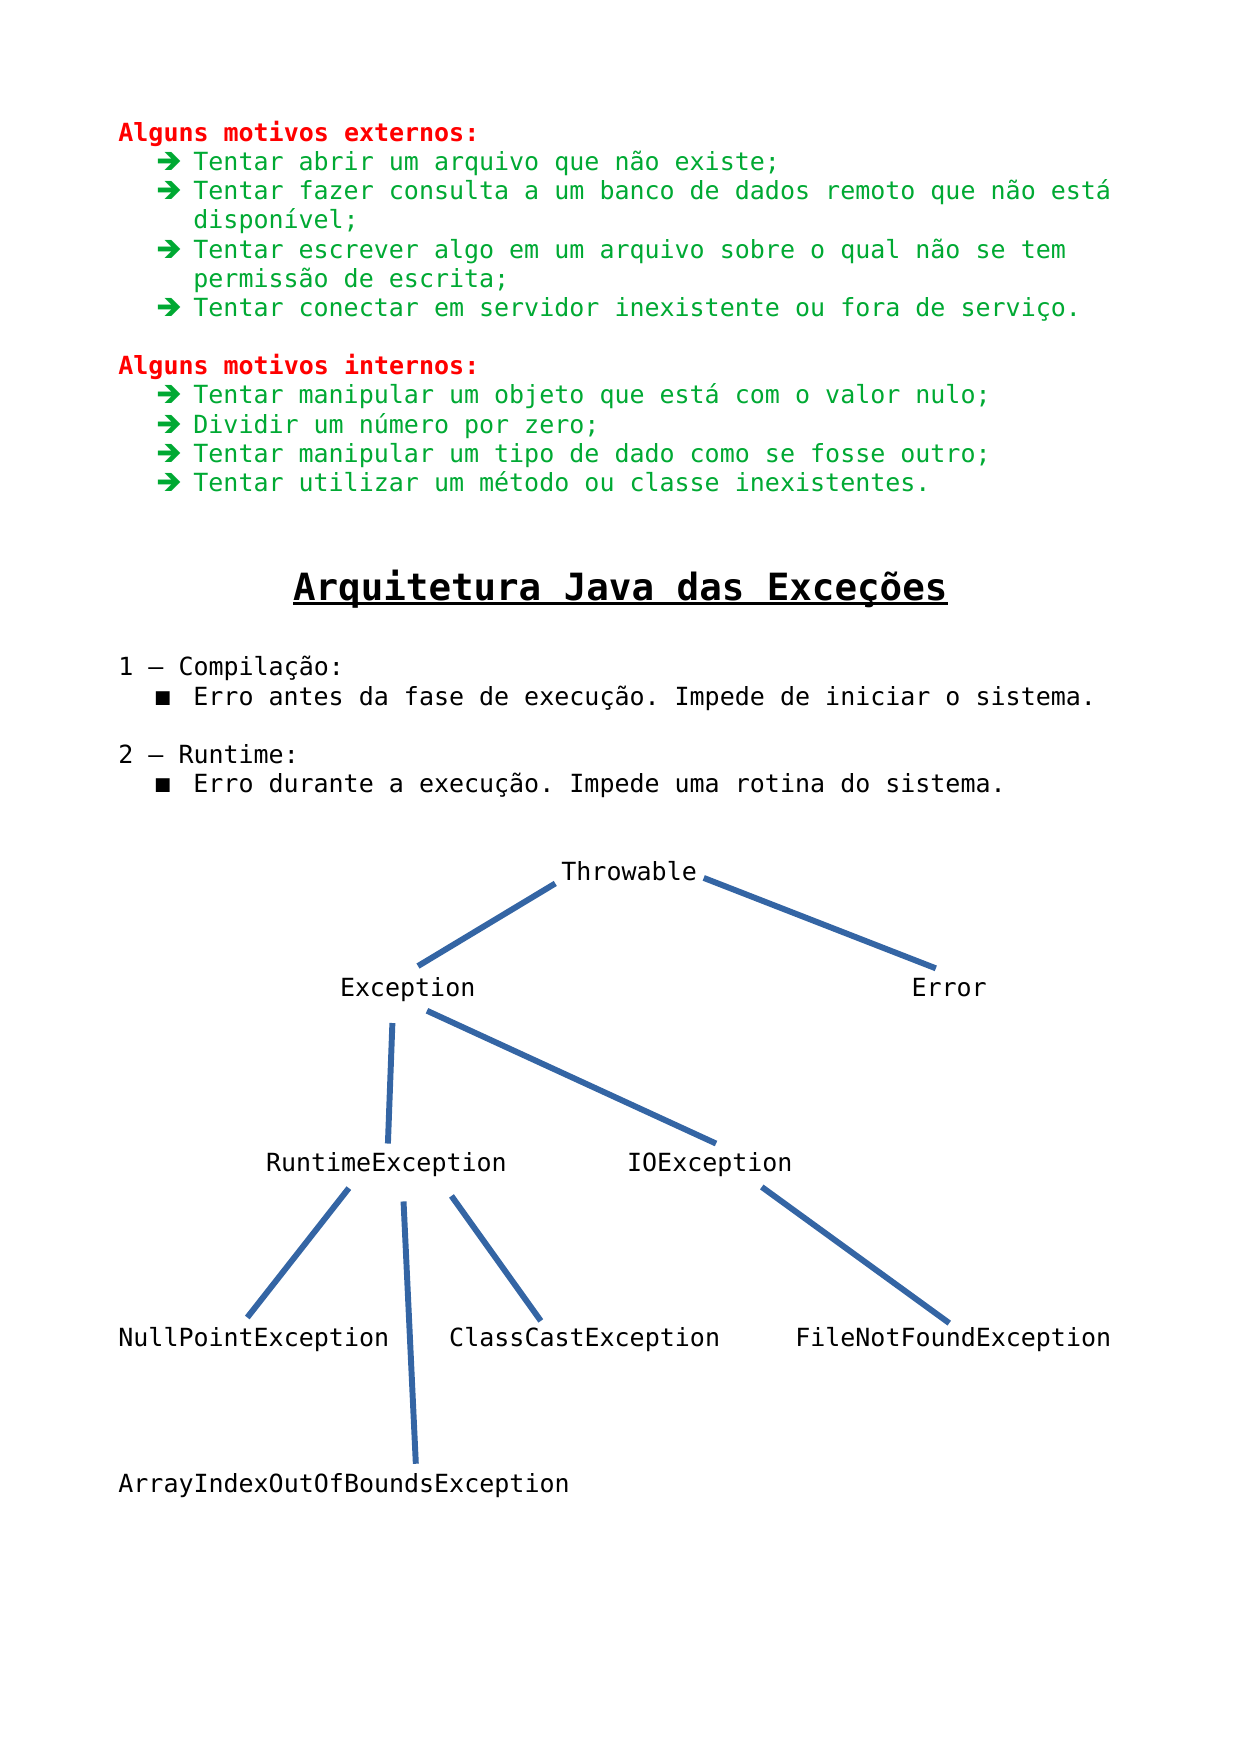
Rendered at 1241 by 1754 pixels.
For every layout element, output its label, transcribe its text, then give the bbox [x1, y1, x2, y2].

list Tentar manipular um objeto que está com o valor nulo; [156, 381, 1122, 410]
list Tentar fazer consulta a um banco de dados remoto que não está disponível; [156, 176, 1122, 235]
list Dividir um número por zero; [156, 410, 1122, 439]
text RuntimeException IOException [118, 1148, 1122, 1177]
text 2 – Runtime: [118, 740, 1122, 769]
list Erro durante a execução. Impede uma rotina do sistema. [156, 769, 1122, 798]
list Tentar manipular um tipo de dado como se fosse outro; [156, 439, 1122, 468]
list Erro antes da fase de execução. Impede de iniciar o sistema. [156, 682, 1122, 711]
text Arquitetura Java das Exceções [118, 565, 1122, 609]
text NullPointException [118, 1323, 407, 1352]
list Tentar utilizar um método ou classe inexistentes. [156, 468, 1122, 497]
list Tentar escrever algo em um arquivo sobre o qual não se tem permissão de escrita; [156, 235, 1122, 293]
text Alguns motivos externos: [118, 118, 1122, 147]
list Tentar conectar em servidor inexistente ou fora de serviço. [156, 293, 1122, 322]
text Throwable [118, 857, 1122, 886]
list Tentar abrir um arquivo que não existe; [156, 147, 1122, 176]
text Alguns motivos internos: [118, 351, 1122, 381]
text ArrayIndexOutOfBoundsException [118, 1469, 1122, 1498]
text 1 – Compilação: [118, 652, 1122, 682]
text Exception Error [118, 973, 1122, 1002]
text ClassCastException FileNotFoundException [413, 1323, 1122, 1352]
